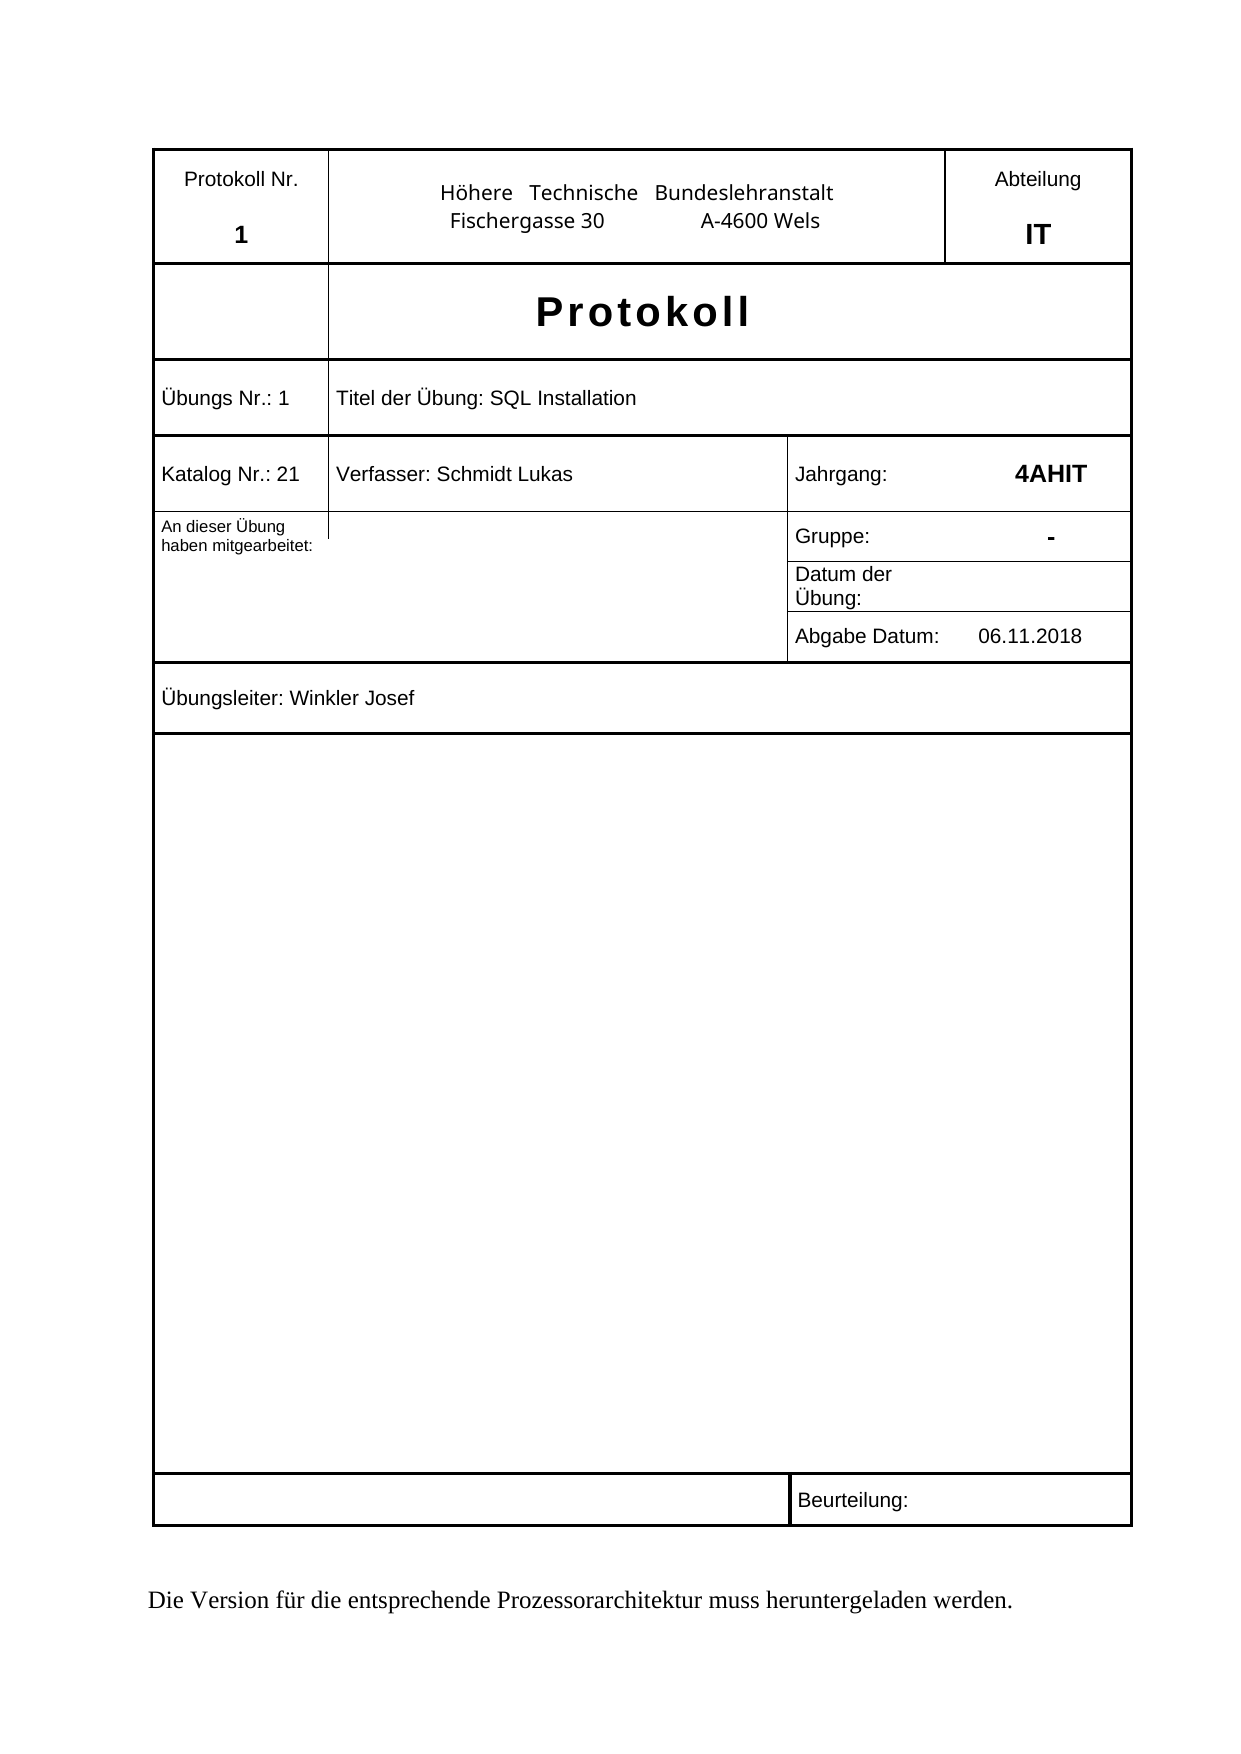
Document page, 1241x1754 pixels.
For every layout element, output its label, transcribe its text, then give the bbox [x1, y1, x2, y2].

table_header Abteilung [946, 151, 1130, 206]
table_cell Beurteilung: [792, 1475, 1130, 1524]
table_cell [155, 265, 328, 358]
table_cell Höhere Technische Bundeslehranstalt [329, 175, 944, 206]
table_cell Datum der Übung: [788, 562, 971, 611]
table_cell [155, 636, 328, 661]
table_header [329, 151, 944, 175]
table_cell Übungsleiter: Winkler Josef [155, 664, 1130, 732]
table_cell Abgabe Datum: [788, 612, 971, 661]
table_cell 4AHIT [971, 437, 1130, 511]
table_header Protokoll Nr. [155, 151, 328, 206]
table_cell Fischergasse 30 [329, 206, 644, 235]
text Die Version für die entsprechende Prozessorarchitektur muss heruntergeladen werden. [148, 1585, 1093, 1613]
table_cell [329, 235, 944, 262]
table_cell [329, 611, 787, 636]
table_cell [329, 536, 787, 561]
table_cell [155, 586, 328, 611]
table_cell [155, 1475, 788, 1524]
table_cell [329, 586, 787, 611]
table_cell - [971, 512, 1130, 561]
table_cell Protokoll [329, 265, 1130, 358]
table_cell [155, 561, 328, 586]
table_cell Titel der Übung: SQL Installation [329, 361, 1130, 434]
table_cell Verfasser: Schmidt Lukas [329, 437, 787, 511]
table_cell [329, 561, 787, 586]
table_cell 06.11.2018 [971, 612, 1130, 661]
table_cell [155, 611, 328, 636]
table_cell Übungs Nr.: 1 [155, 361, 328, 434]
table_cell [329, 636, 787, 661]
table_cell 1 [155, 206, 328, 262]
table_cell Katalog Nr.: 21 [155, 437, 328, 511]
table_cell Gruppe: [788, 512, 971, 561]
table_cell Jahrgang: [788, 437, 971, 511]
table_cell [329, 512, 787, 536]
table_cell IT [946, 206, 1130, 262]
table_cell An dieser Übung haben mitgearbeitet: [155, 512, 328, 561]
table_cell [971, 562, 1130, 611]
table_cell [155, 735, 1130, 1472]
table_cell A-4600 Wels [645, 206, 944, 235]
